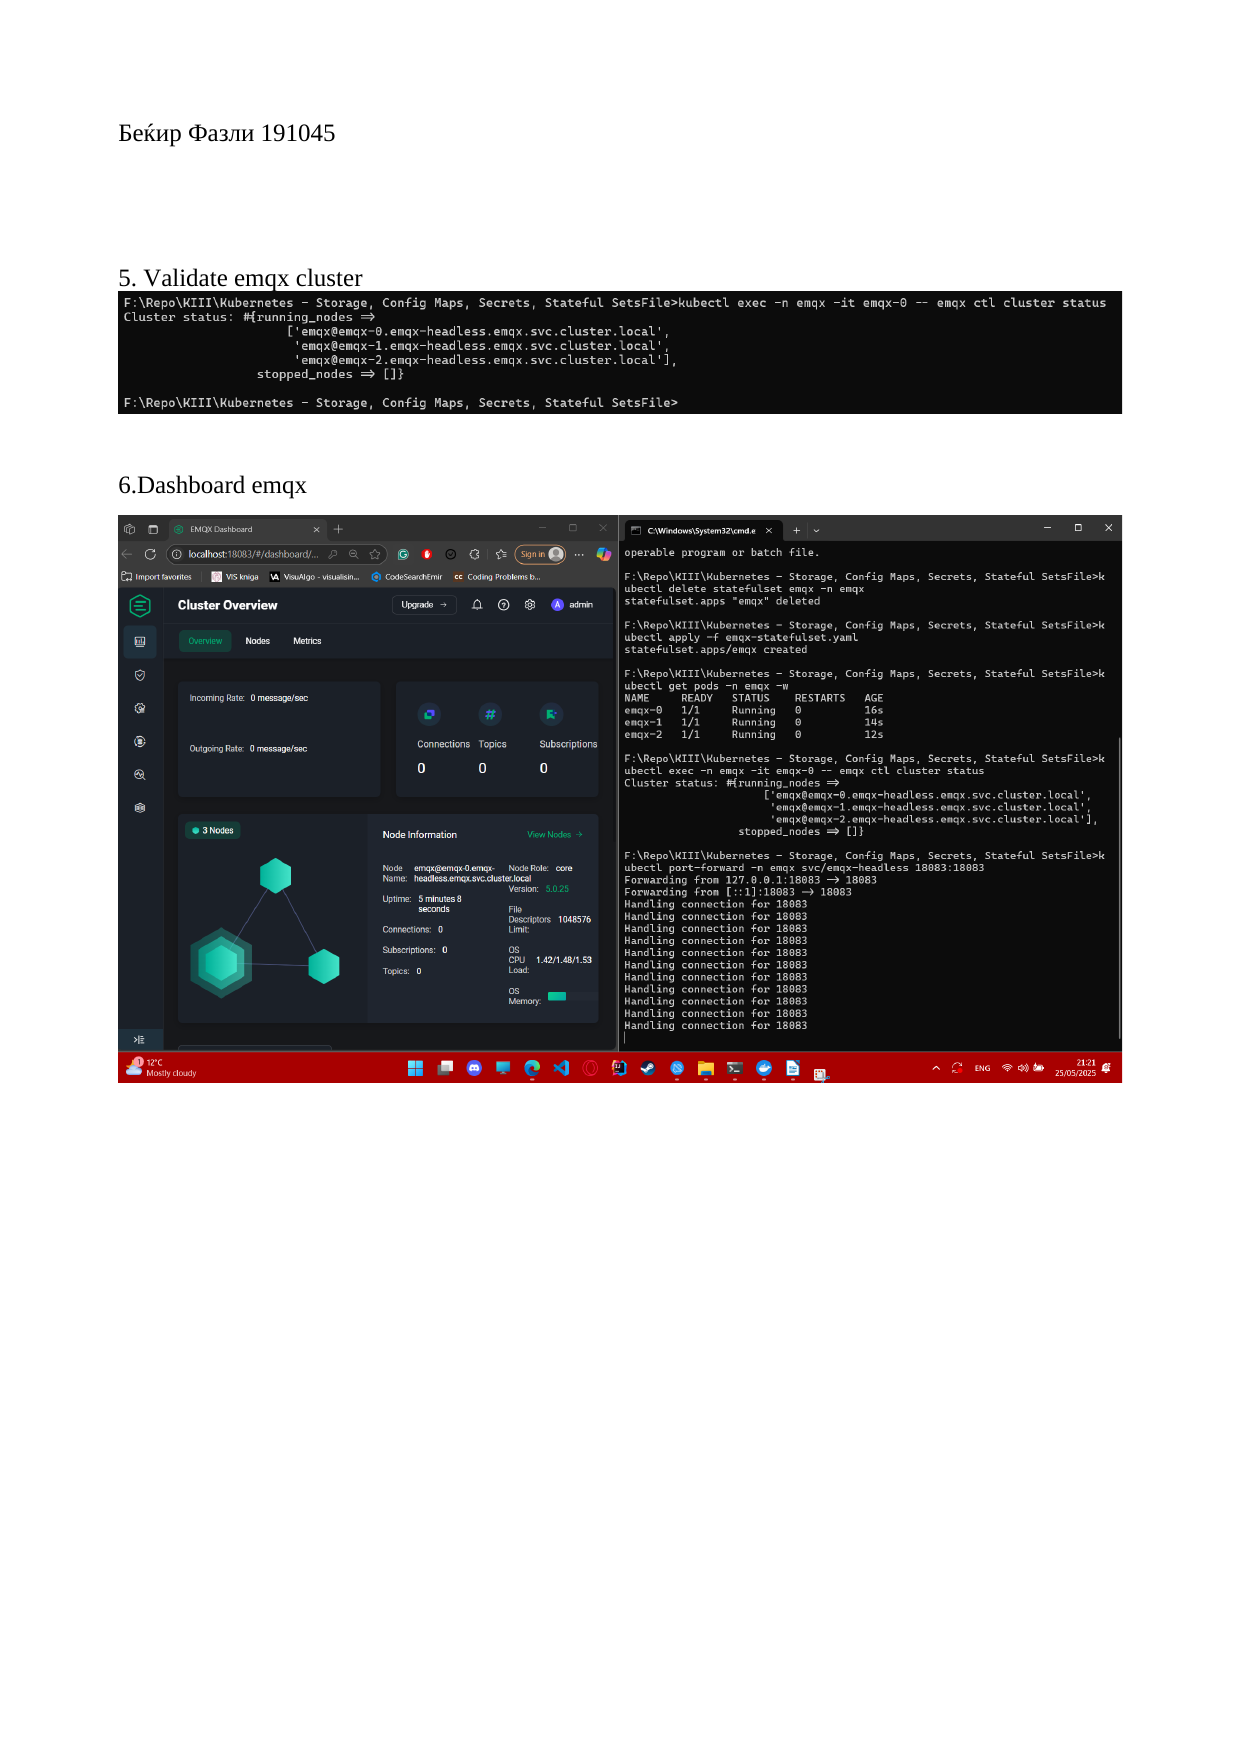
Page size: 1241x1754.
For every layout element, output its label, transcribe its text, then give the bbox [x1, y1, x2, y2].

picture [118, 515, 1123, 1083]
picture [118, 291, 1123, 414]
text 5. Validate emqx cluster [118, 263, 1122, 291]
text 6.Dashboard emqx [118, 471, 1122, 499]
